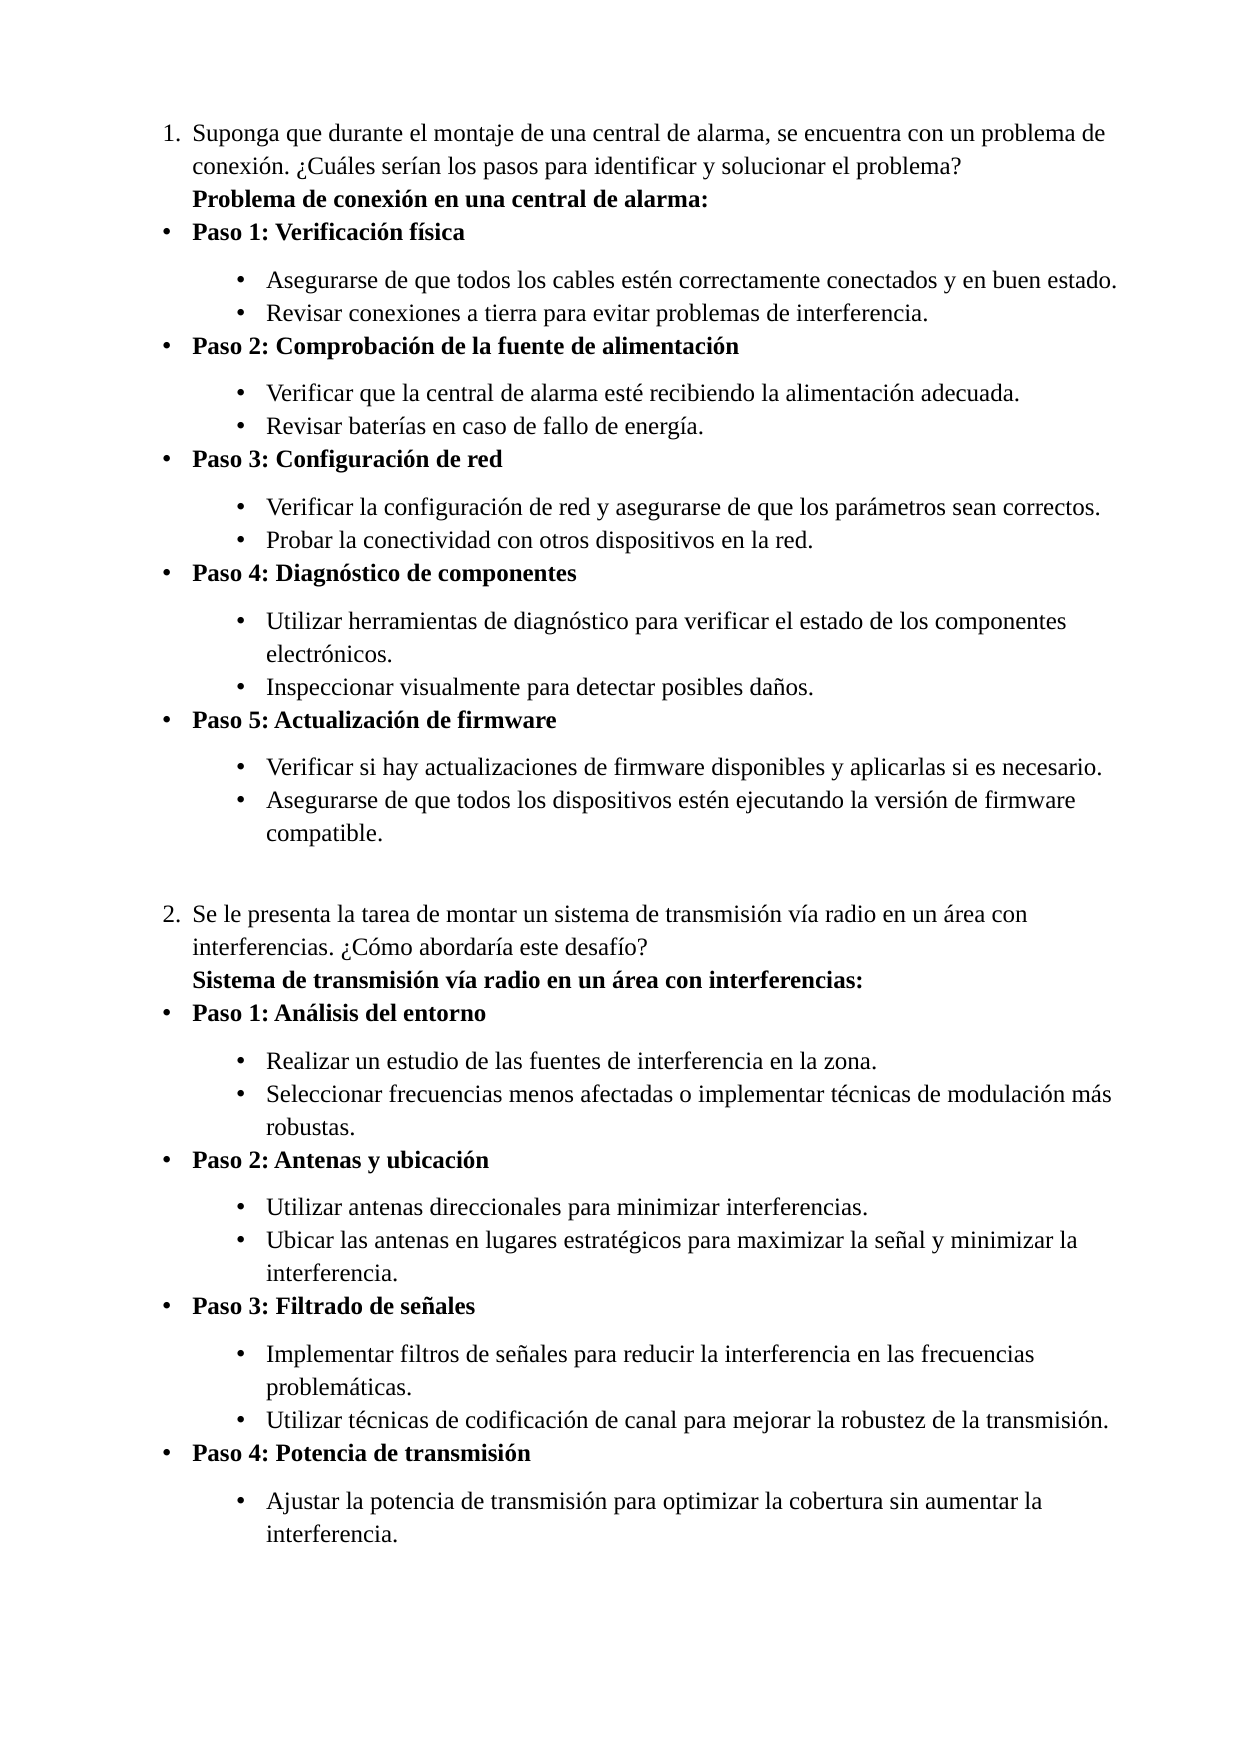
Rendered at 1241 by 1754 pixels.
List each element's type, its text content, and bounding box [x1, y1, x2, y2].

list Suponga que durante el montaje de una central de alarma, se encuentra con un problema de conexión. ¿Cuáles serían los pasos para identificar y solucionar el problema? [162, 118, 1122, 180]
list Revisar baterías en caso de fallo de energía. [236, 411, 1122, 440]
list Verificar la configuración de red y asegurarse de que los parámetros sean correctos. [236, 492, 1122, 521]
list Implementar filtros de señales para reducir la interferencia en las frecuencias problemáticas. [236, 1339, 1122, 1401]
list Paso 1: Análisis del entorno [162, 998, 1122, 1027]
list Utilizar antenas direccionales para minimizar interferencias. [236, 1192, 1122, 1221]
list Asegurarse de que todos los dispositivos estén ejecutando la versión de firmware compatible. [236, 785, 1122, 847]
list Utilizar técnicas de codificación de canal para mejorar la robustez de la transmisión. [236, 1405, 1122, 1434]
list Ubicar las antenas en lugares estratégicos para maximizar la señal y minimizar la interferencia. [236, 1225, 1122, 1287]
list Asegurarse de que todos los cables estén correctamente conectados y en buen estado. [236, 265, 1122, 293]
list Paso 3: Configuración de red [162, 444, 1122, 473]
list Paso 1: Verificación física [162, 217, 1122, 246]
list Paso 2: Antenas y ubicación [162, 1145, 1122, 1173]
list Sistema de transmisión vía radio en un área con interferencias: [162, 965, 1122, 994]
list Probar la conectividad con otros dispositivos en la red. [236, 525, 1122, 554]
list Paso 3: Filtrado de señales [162, 1291, 1122, 1320]
list Verificar que la central de alarma esté recibiendo la alimentación adecuada. [236, 378, 1122, 407]
list Paso 2: Comprobación de la fuente de alimentación [162, 331, 1122, 359]
list Seleccionar frecuencias menos afectadas o implementar técnicas de modulación más robustas. [236, 1079, 1122, 1141]
list Realizar un estudio de las fuentes de interferencia en la zona. [236, 1046, 1122, 1074]
list Utilizar herramientas de diagnóstico para verificar el estado de los componentes electrónicos. [236, 606, 1122, 667]
list Paso 4: Potencia de transmisión [162, 1438, 1122, 1467]
list Paso 5: Actualización de firmware [162, 705, 1122, 733]
list Revisar conexiones a tierra para evitar problemas de interferencia. [236, 298, 1122, 327]
list Paso 4: Diagnóstico de componentes [162, 558, 1122, 587]
list Inspeccionar visualmente para detectar posibles daños. [236, 672, 1122, 701]
list Problema de conexión en una central de alarma: [162, 184, 1122, 213]
list Ajustar la potencia de transmisión para optimizar la cobertura sin aumentar la interferencia. [236, 1486, 1122, 1547]
list Se le presenta la tarea de montar un sistema de transmisión vía radio en un área con interferencias. ¿Cómo abordaría este desafío? [162, 899, 1122, 961]
list Verificar si hay actualizaciones de firmware disponibles y aplicarlas si es necesario. [236, 752, 1122, 781]
